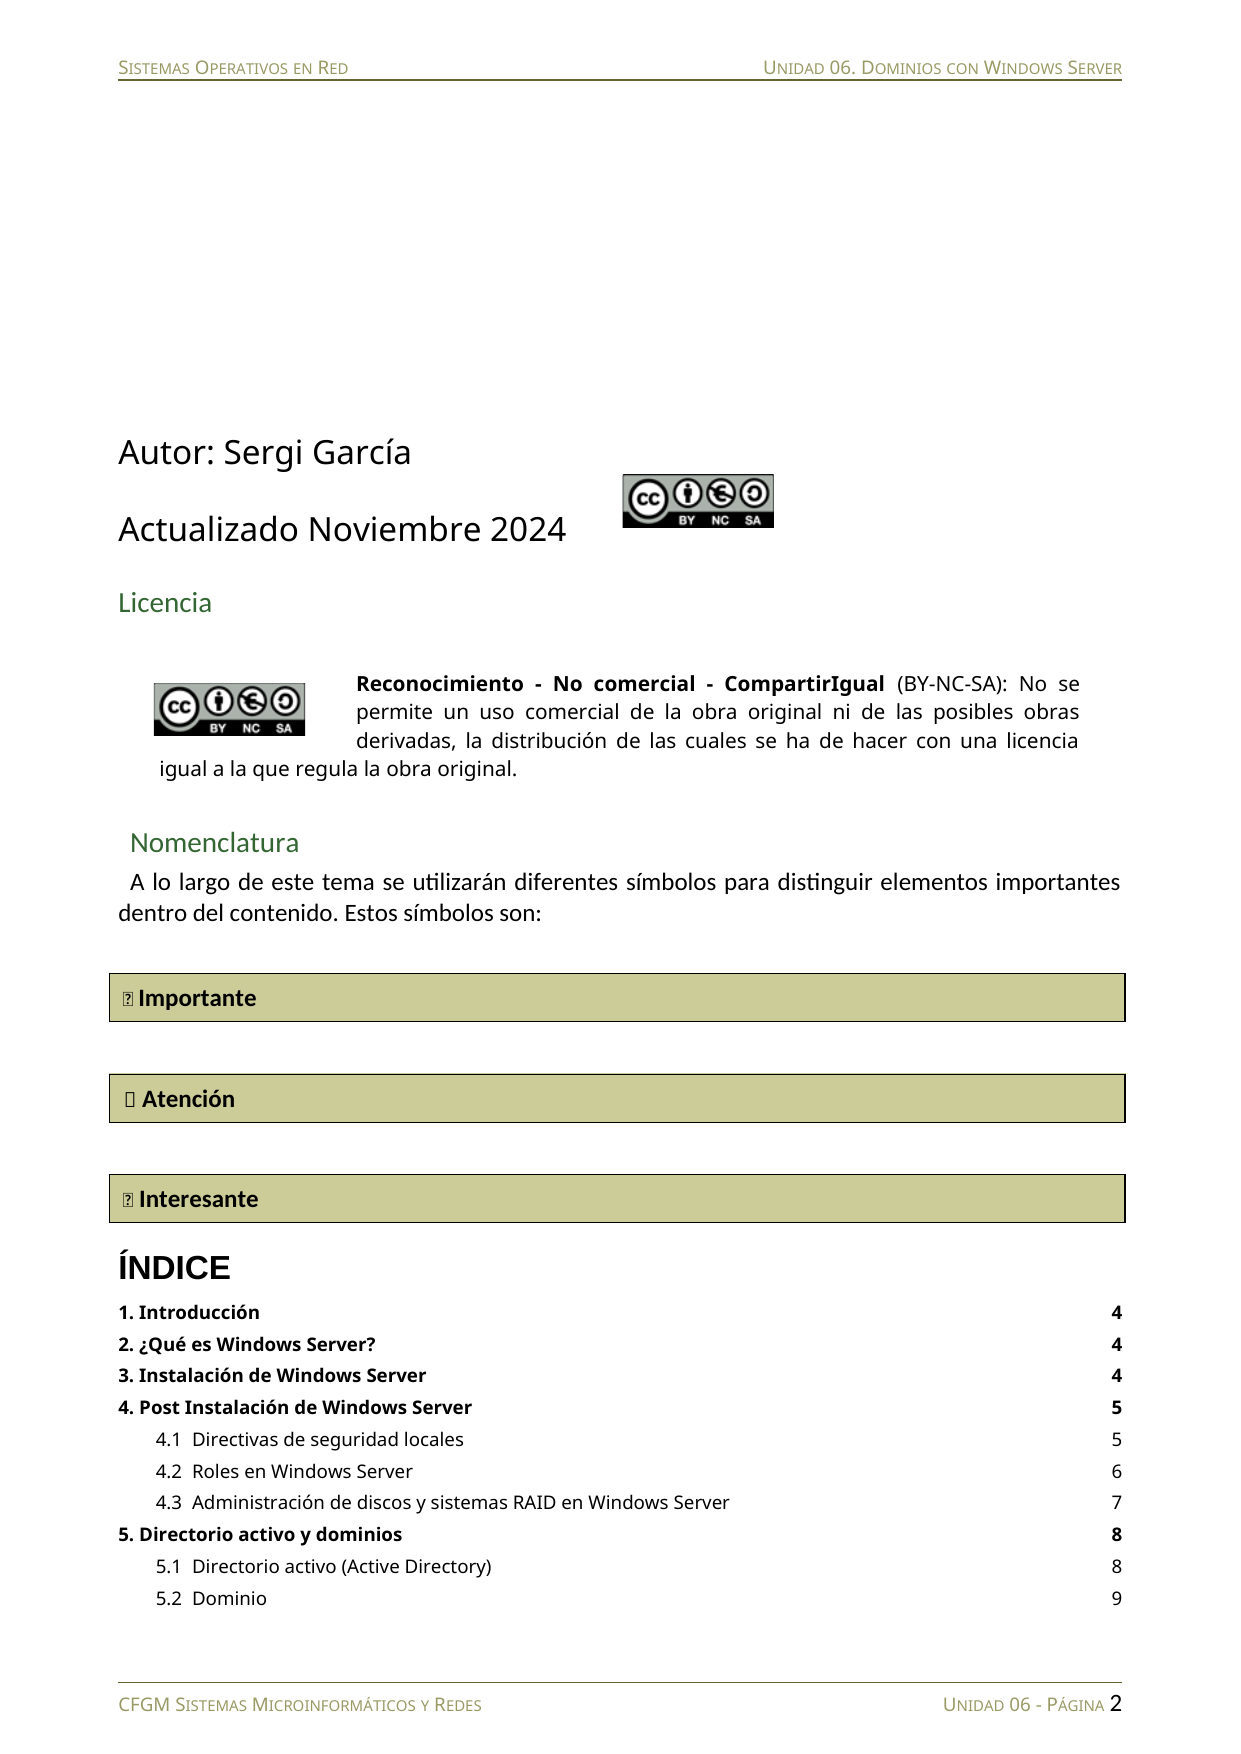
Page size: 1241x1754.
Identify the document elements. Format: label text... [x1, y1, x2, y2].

text 📖 Importante [110, 974, 1124, 1021]
text Reconocimiento - No comercial - CompartirIgual (BY-NC-SA): No se permite un uso comercial de la obra original ni de las posibles obras derivadas, la distribución de las cuales se ha de hacer con una licencia igual a la que regula la obra original. [159, 669, 1080, 783]
text Actualizado Noviembre 2024 [118, 506, 1122, 551]
text 4.1 Directivas de seguridad locales 5 [156, 1426, 1122, 1452]
text 4.2 Roles en Windows Server 6 [156, 1458, 1122, 1483]
text 5.2 Dominio 9 [156, 1585, 1122, 1611]
text 3. Instalación de Windows Server 4 [118, 1363, 1122, 1388]
text ÍNDICE [118, 1248, 1122, 1287]
picture [153, 683, 306, 736]
text 5.1 Directorio activo (Active Directory) 8 [156, 1553, 1122, 1579]
text ❕ Atención [110, 1075, 1124, 1122]
text Nomenclatura [118, 824, 1122, 860]
text 4. Post Instalación de Windows Server 5 [118, 1394, 1122, 1420]
text Autor: Sergi García [118, 428, 1122, 474]
text 1. Introducción 4 [118, 1299, 1122, 1324]
text 5. Directorio activo y dominios 8 [118, 1521, 1122, 1547]
text Licencia [118, 584, 1122, 619]
picture [622, 474, 774, 528]
text 4.3 Administración de discos y sistemas RAID en Windows Server 7 [156, 1490, 1122, 1515]
text 💬 Interesante [110, 1175, 1124, 1222]
text A lo largo de este tema se utilizarán diferentes símbolos para distinguir elementos importantes dentro del contenido. Estos símbolos son: [118, 866, 1122, 927]
text 2. ¿Qué es Windows Server? 4 [118, 1331, 1122, 1356]
